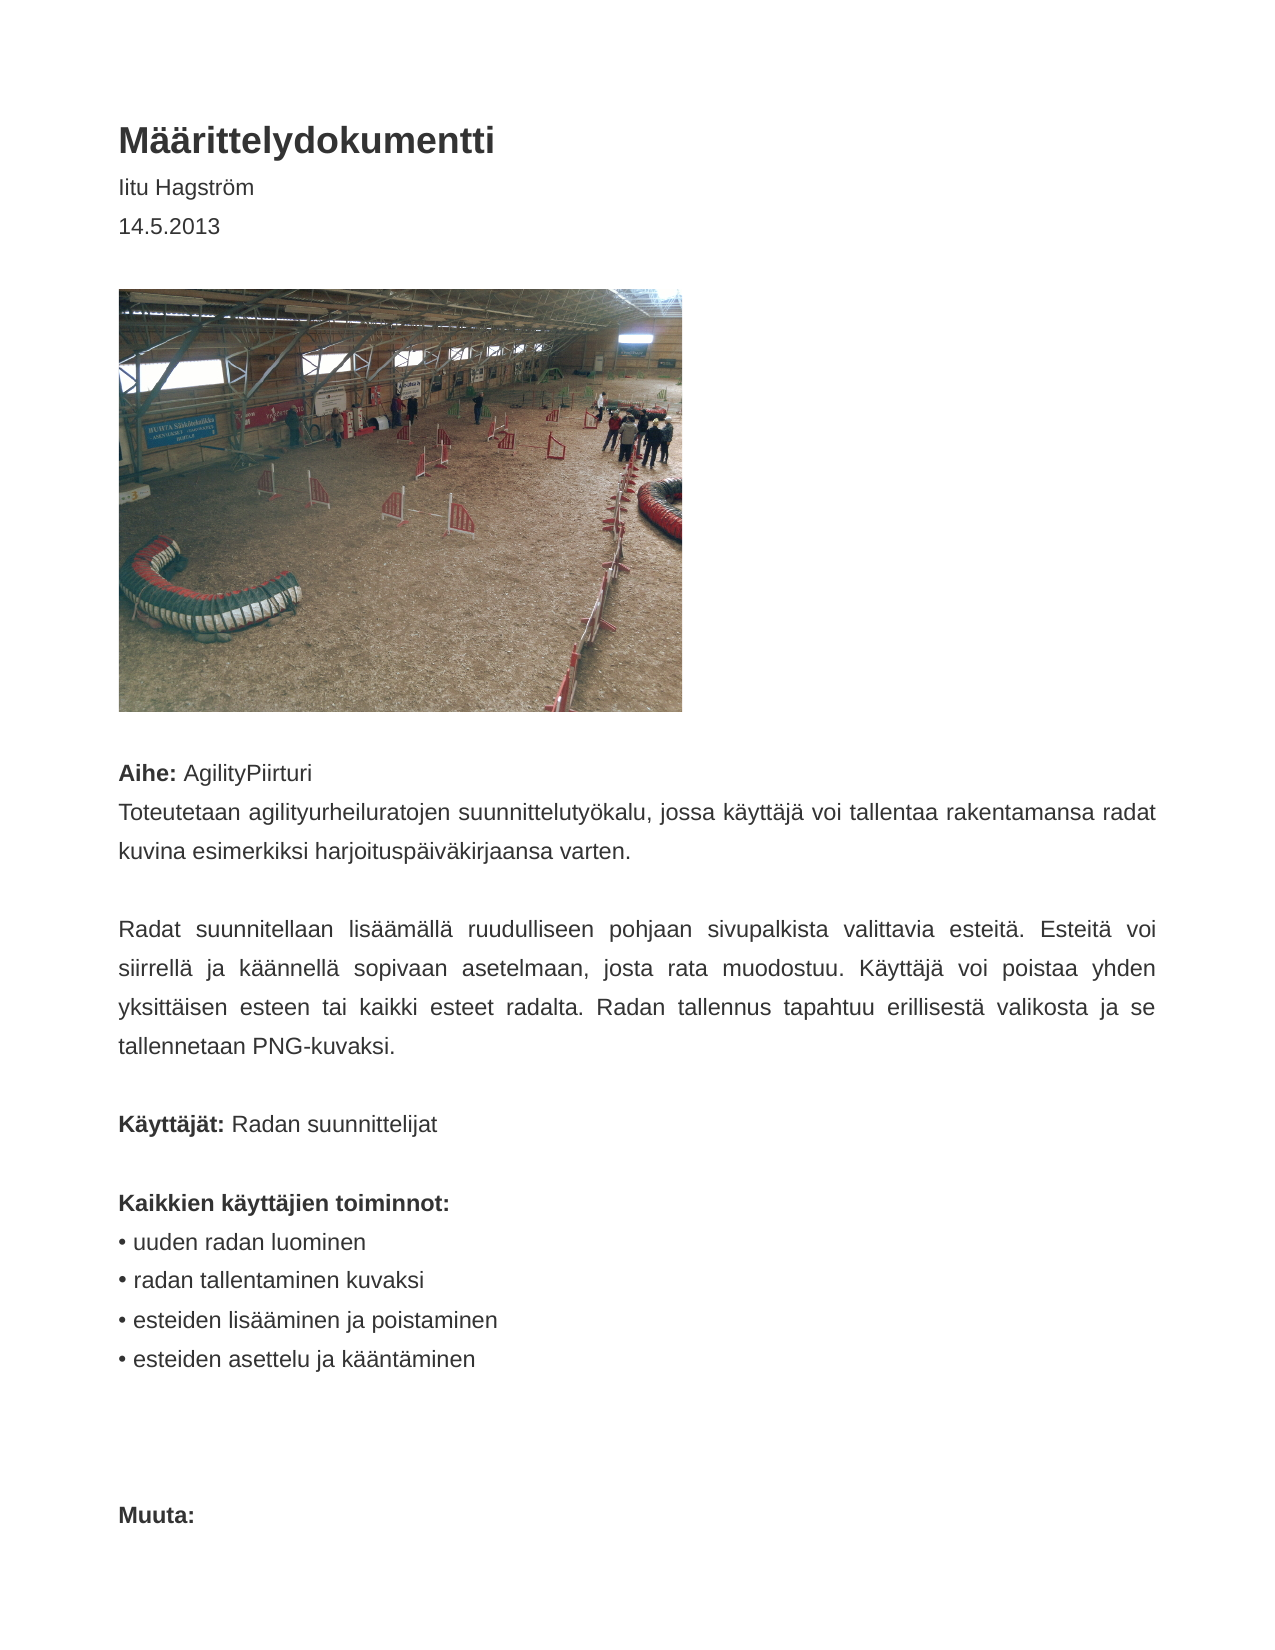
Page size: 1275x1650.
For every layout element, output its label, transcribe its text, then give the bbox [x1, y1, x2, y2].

text Määrittelydokumentti [118, 118, 1157, 161]
text Radat suunnitellaan lisäämällä ruudulliseen pohjaan sivupalkista valittavia esteitä. Esteitä voi siirrellä ja käännellä sopivaan asetelmaan, josta rata muodostuu. Käyttäjä voi poistaa yhden yksittäisen esteen tai kaikki esteet radalta. Radan tallennus tapahtuu erillisestä valikosta ja se tallennetaan PNG-kuvaksi. [118, 903, 1157, 1060]
list radan tallentaminen kuvaksi [118, 1255, 1157, 1294]
picture [118, 289, 683, 712]
text Aihe: AgilityPiirturi [118, 747, 1157, 786]
list esteiden lisääminen ja poistaminen [118, 1294, 1157, 1333]
text Muuta: [118, 1489, 1157, 1528]
text Kaikkien käyttäjien toiminnot: [118, 1177, 1157, 1216]
text Käyttäjät: Radan suunnittelijat [118, 1099, 1157, 1138]
text 14.5.2013 [118, 200, 1157, 239]
list esteiden asettelu ja kääntäminen [118, 1333, 1157, 1372]
text Toteutetaan agilityurheiluratojen suunnittelutyökalu, jossa käyttäjä voi tallentaa rakentamansa radat kuvina esimerkiksi harjoituspäiväkirjaansa varten. [118, 786, 1157, 864]
list uuden radan luominen [118, 1216, 1157, 1255]
text Iitu Hagström [118, 161, 1157, 200]
